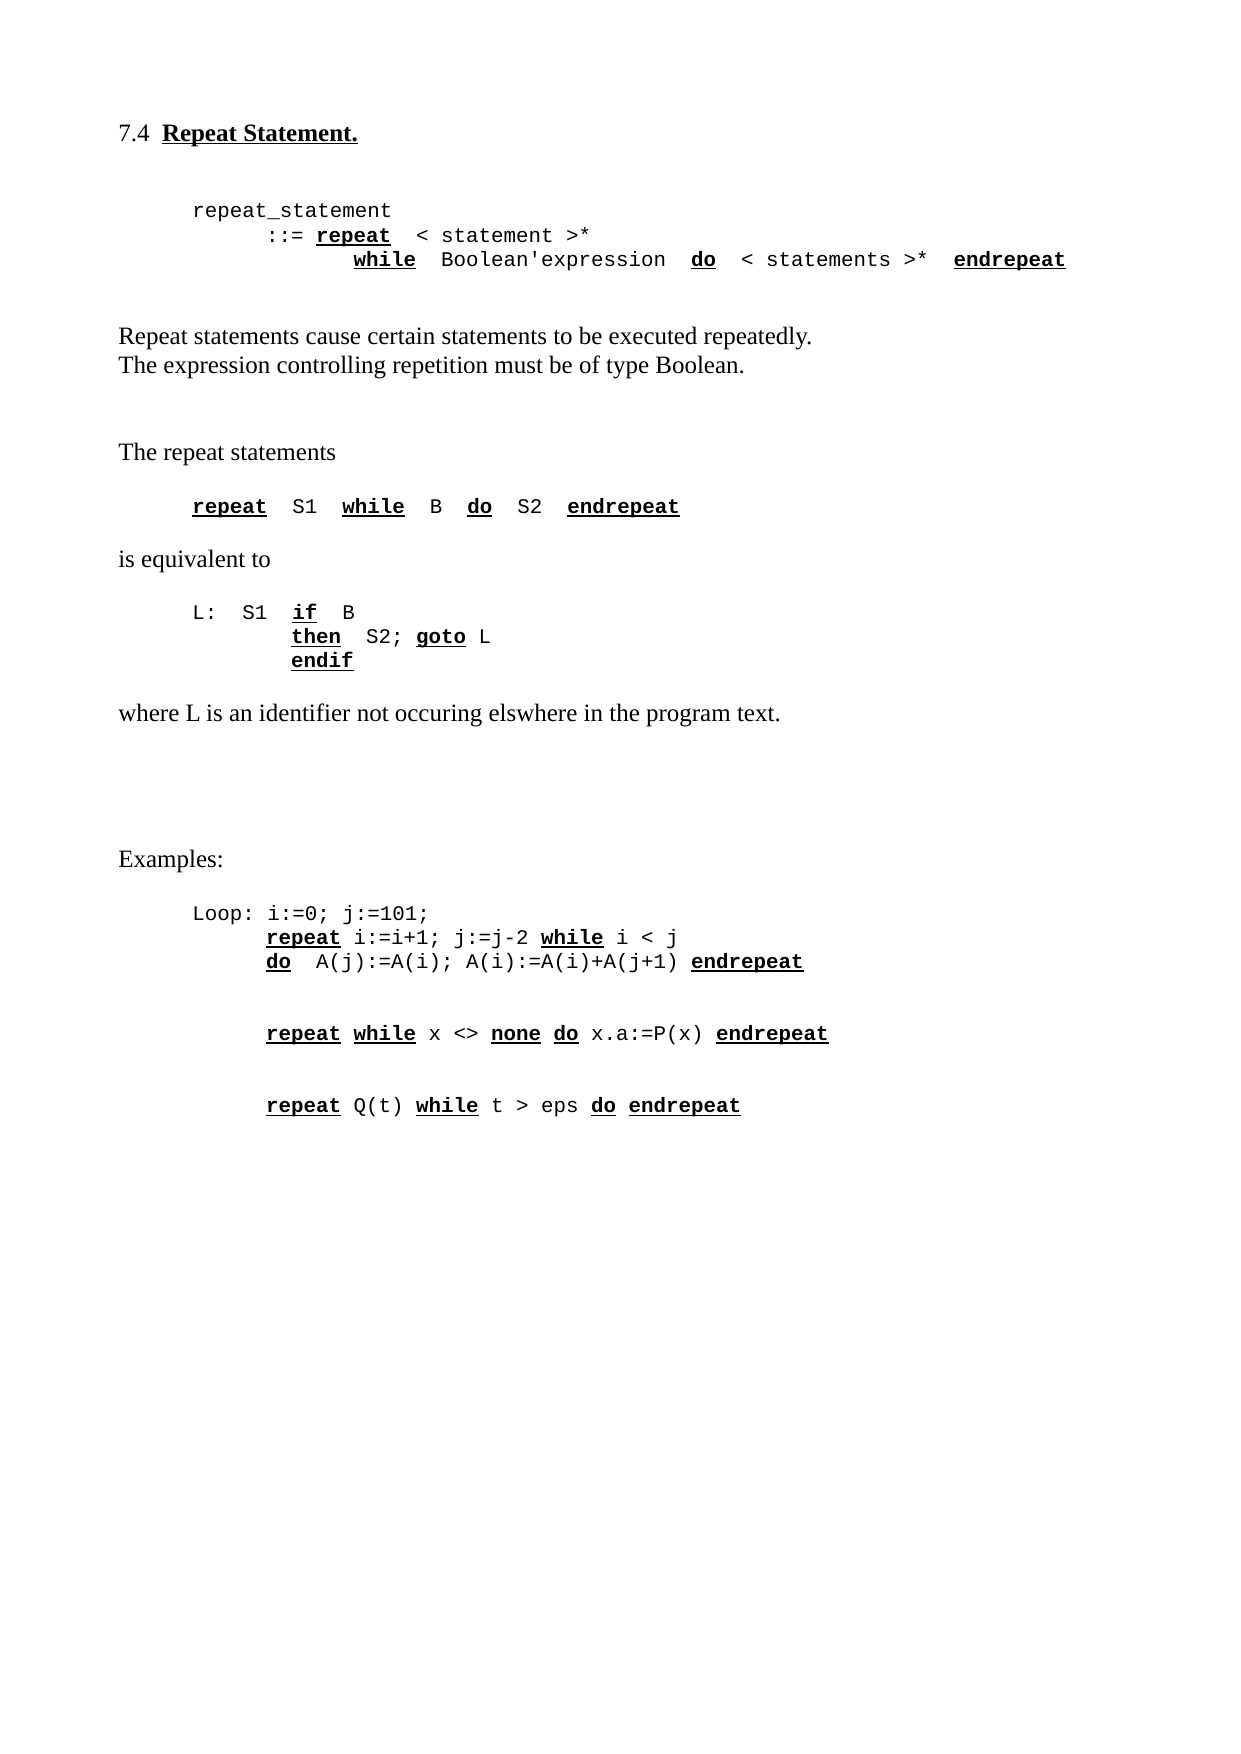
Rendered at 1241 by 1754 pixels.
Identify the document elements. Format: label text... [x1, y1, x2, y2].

text ::= repeat < statement >* [118, 224, 1122, 248]
text while Boolean'expression do < statements >* endrepeat [118, 249, 1122, 272]
text L: S1 if B [118, 602, 1122, 626]
text Loop: i:=0; j:=101; [118, 903, 1122, 926]
text Examples: [118, 844, 1122, 873]
text repeat i:=i+1; j:=j-2 while i < j [118, 927, 1122, 950]
text endif [118, 650, 1122, 674]
text then S2; goto L [118, 626, 1122, 650]
text 7.4 Repeat Statement. [118, 118, 1122, 147]
text repeat Q(t) while t > eps do endrepeat [118, 1095, 1122, 1119]
text repeat S1 while B do S2 endrepeat [118, 496, 1122, 519]
text repeat_statement [118, 201, 1122, 224]
text repeat while x <> none do x.a:=P(x) endrepeat [118, 1023, 1122, 1047]
text The expression controlling repetition must be of type Boolean. [118, 350, 1122, 379]
text do A(j):=A(i); A(i):=A(i)+A(j+1) endrepeat [118, 951, 1122, 974]
text where L is an identifier not occuring elswhere in the program text. [118, 698, 1122, 727]
text is equivalent to [118, 544, 1122, 573]
text Repeat statements cause certain statements to be executed repeatedly. [118, 321, 1122, 349]
text The repeat statements [118, 437, 1122, 466]
